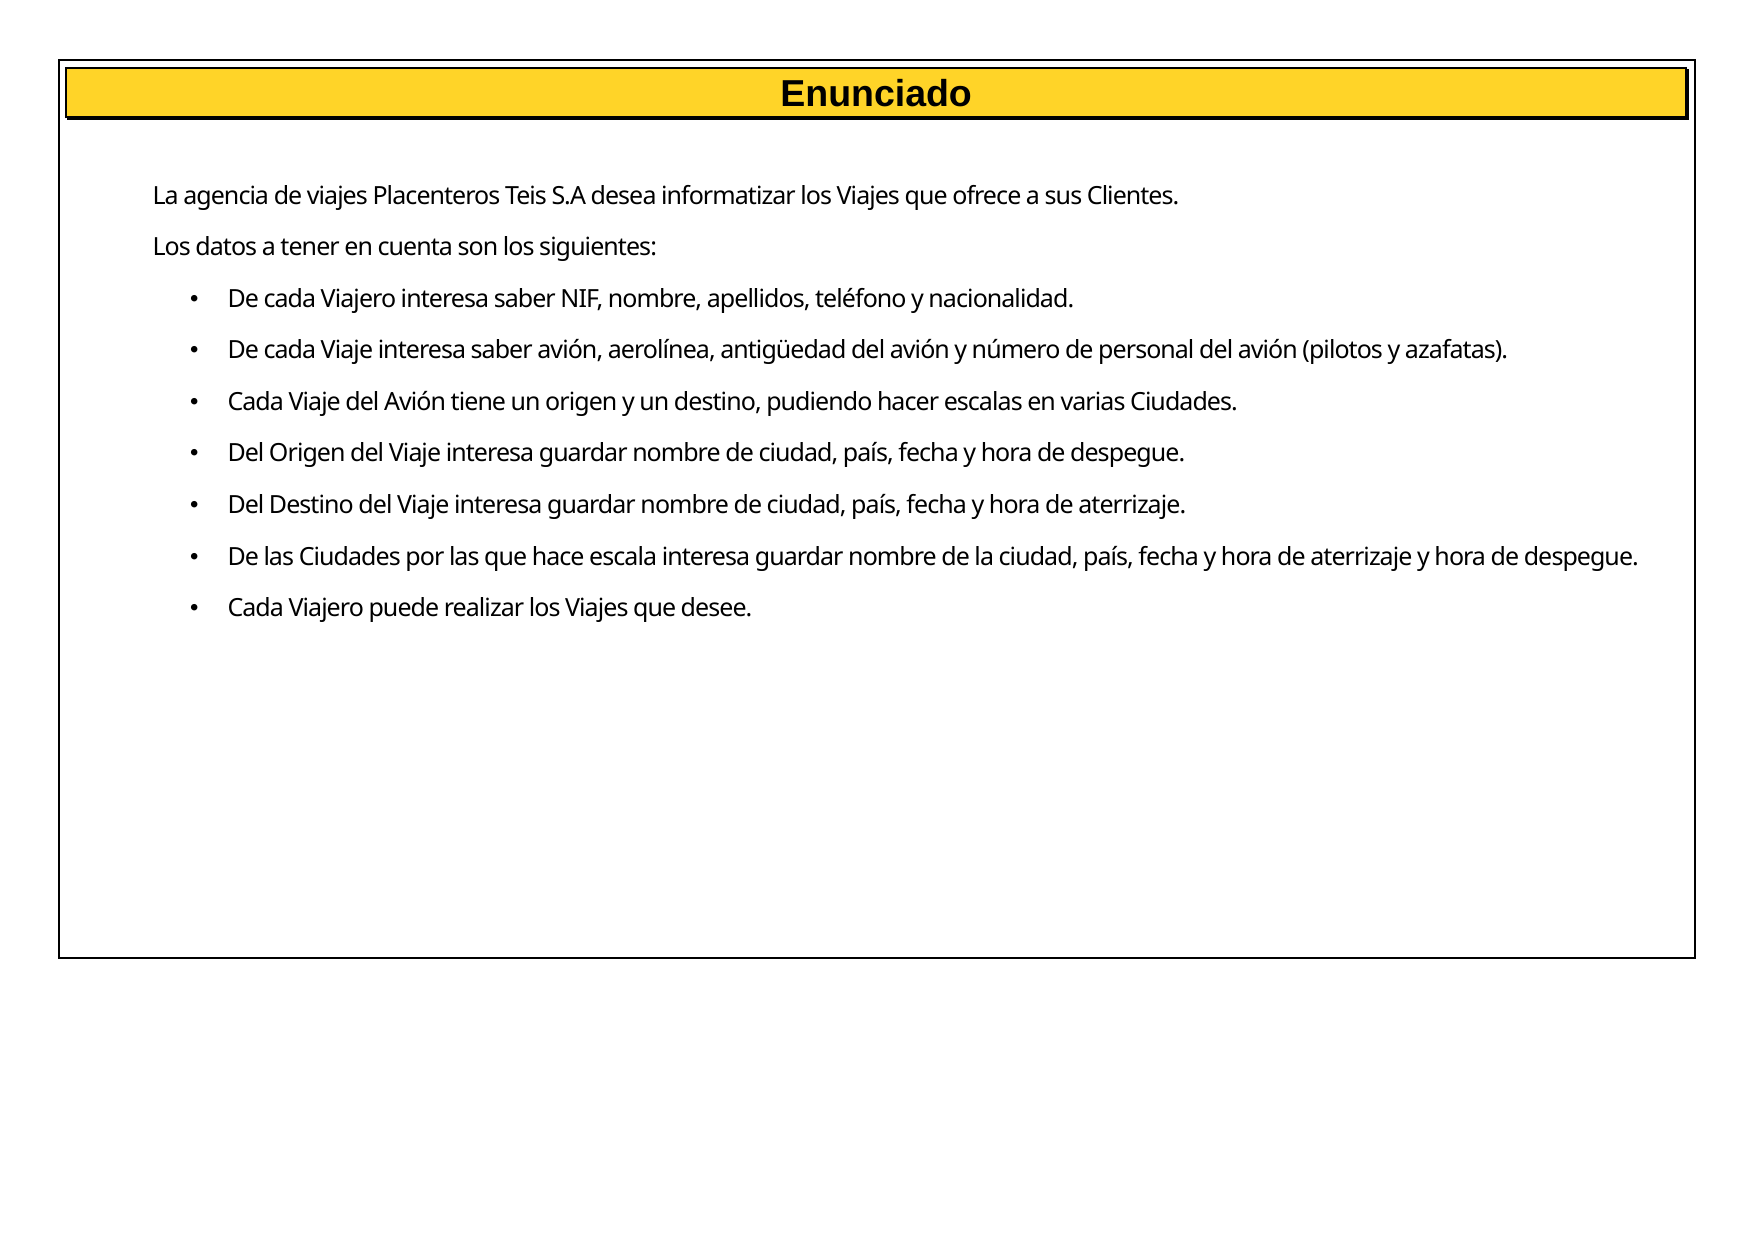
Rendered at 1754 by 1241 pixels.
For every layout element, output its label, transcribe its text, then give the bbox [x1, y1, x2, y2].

table_cell La agencia de viajes Placenteros Teis S.A desea informatizar los Viajes que ofrece a sus Clientes. Los datos a tener en cuenta son los siguientes: De cada Viajero interesa saber NIF, nombre, apellidos, teléfono y nacionalidad. De cada Viaje interesa saber avión, aerolínea, antigüedad del avión y número de personal del avión (pilotos y azafatas). Cada Viaje del Avión tiene un origen y un destino, pudiendo hacer escalas en varias Ciudades. Del Origen del Viaje interesa guardar nombre de ciudad, país, fecha y hora de despegue. Del Destino del Viaje interesa guardar nombre de ciudad, país, fecha y hora de aterrizaje. De las Ciudades por las que hace escala interesa guardar nombre de la ciudad, país, fecha y hora de aterrizaje y hora de despegue. Cada Viajero puede realizar los Viajes que desee. [60, 126, 1694, 957]
table_header Enunciado [60, 61, 1694, 126]
